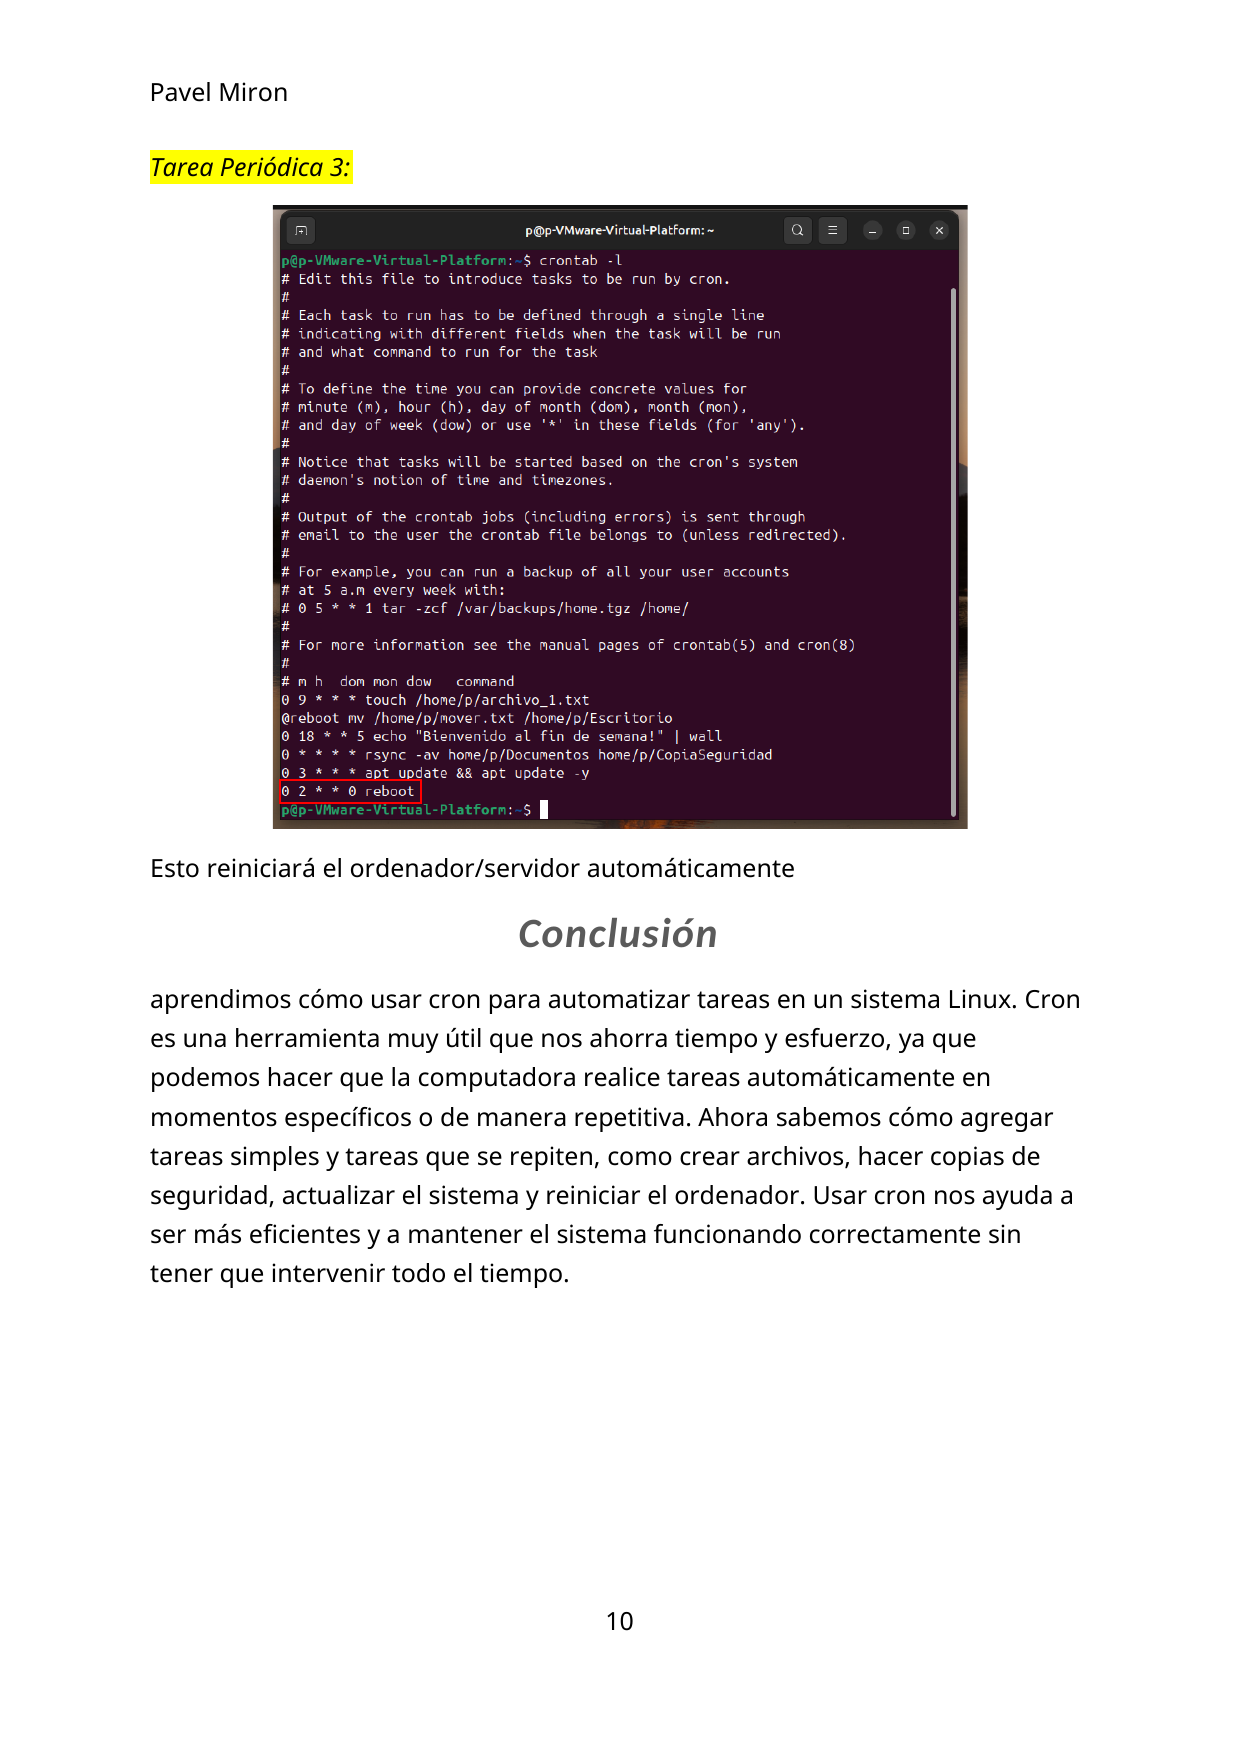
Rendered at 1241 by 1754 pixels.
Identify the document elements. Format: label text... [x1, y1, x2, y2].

text Tarea Periódica 3: [150, 150, 1090, 184]
text Esto reiniciará el ordenador/servidor automáticamente [150, 851, 1090, 885]
text aprendimos cómo usar cron para automatizar tareas en un sistema Linux. Cron es una herramienta muy útil que nos ahorra tiempo y esfuerzo, ya que podemos hacer que la computadora realice tareas automáticamente en momentos específicos o de manera repetitiva. Ahora sabemos cómo agregar tareas simples y tareas que se repiten, como crear archivos, hacer copias de seguridad, actualizar el sistema y reiniciar el ordenador. Usar cron nos ayuda a ser más eficientes y a mantener el sistema funcionando correctamente sin tener que intervenir todo el tiempo. [150, 982, 1090, 1290]
text Conclusión [150, 907, 1090, 957]
